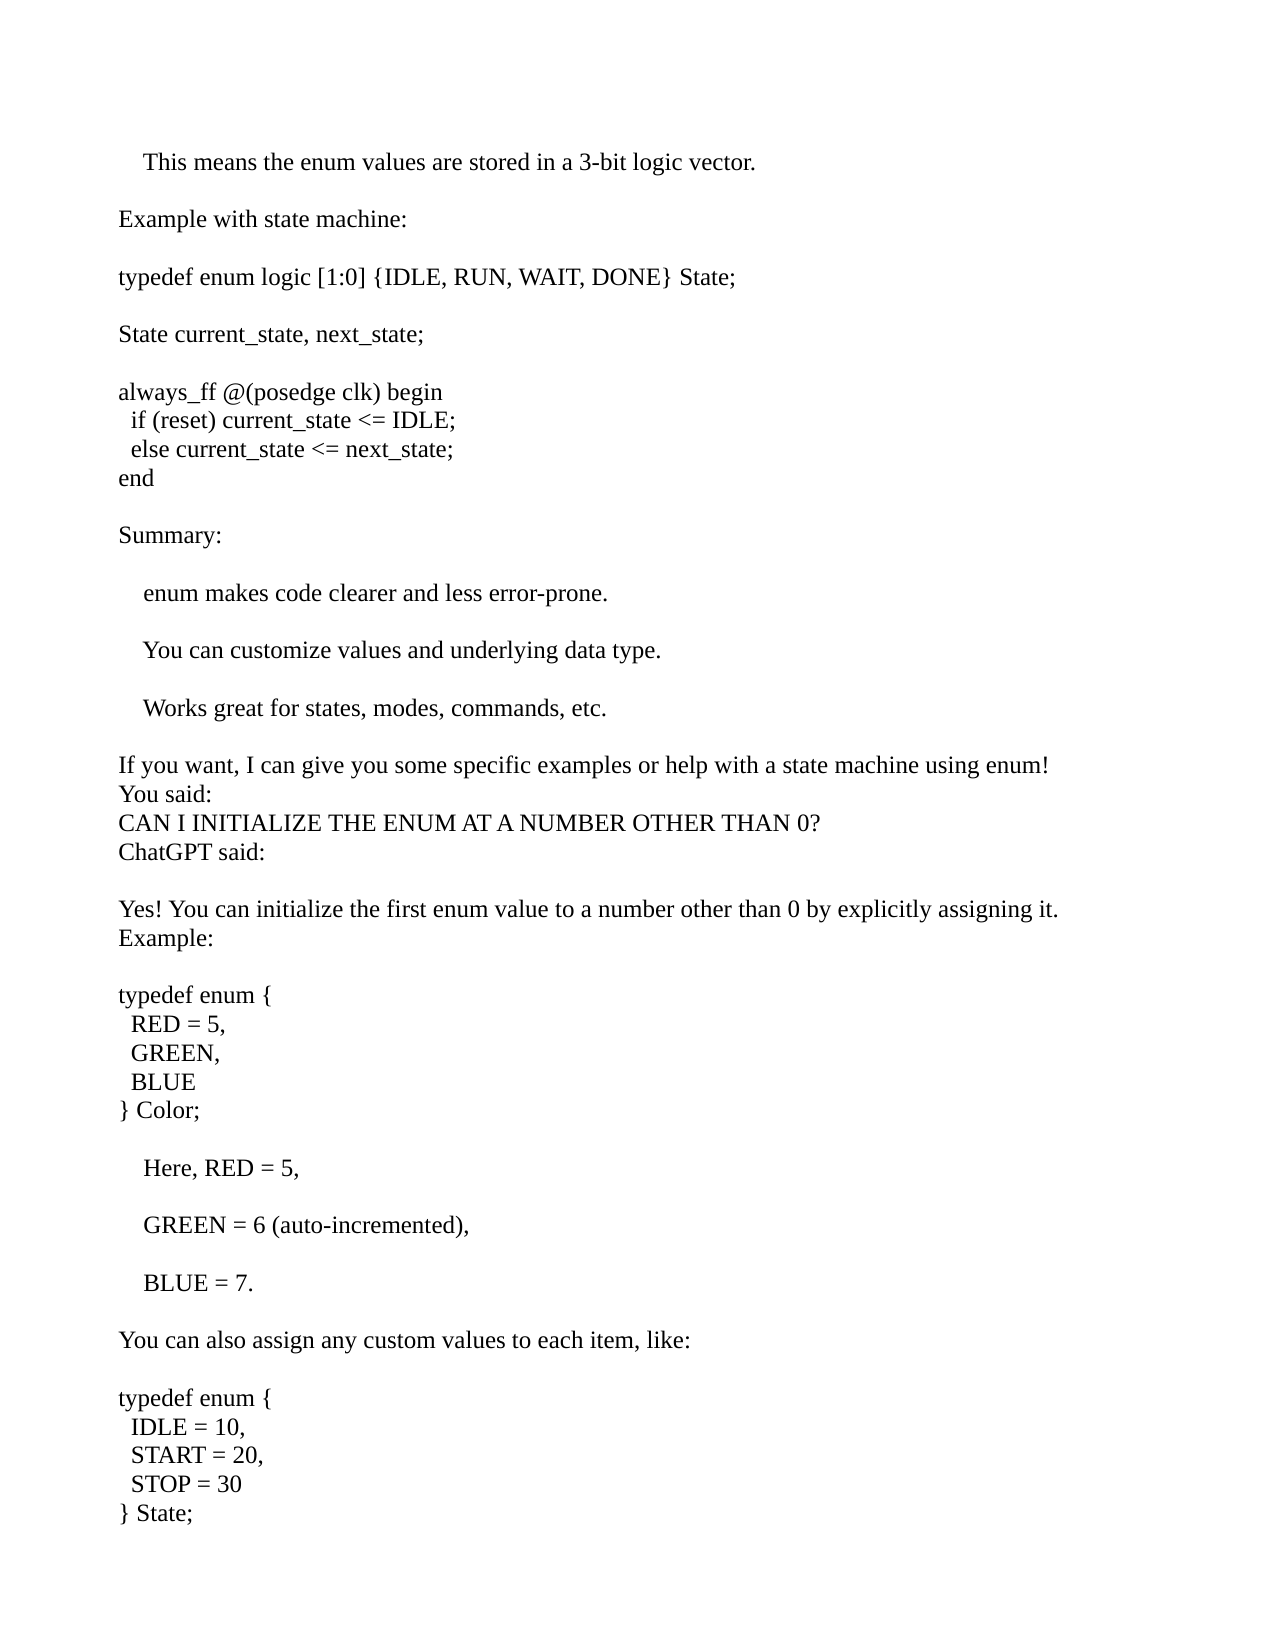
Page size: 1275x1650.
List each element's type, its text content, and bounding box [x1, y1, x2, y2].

text IDLE = 10, [118, 1412, 1157, 1441]
text else current_state <= next_state; [118, 434, 1157, 463]
text You said: [118, 779, 1157, 808]
text ChatGPT said: [118, 837, 1157, 866]
text } Color; [118, 1096, 1157, 1124]
text START = 20, [118, 1441, 1157, 1469]
text enum makes code clearer and less error-prone. [118, 578, 1157, 607]
text BLUE = 7. [118, 1268, 1157, 1297]
text RED = 5, [118, 1009, 1157, 1038]
text State current_state, next_state; [118, 319, 1157, 348]
text } State; [118, 1498, 1157, 1527]
text CAN I INITIALIZE THE ENUM AT A NUMBER OTHER THAN 0? [118, 808, 1157, 837]
text typedef enum { [118, 1383, 1157, 1412]
text You can customize values and underlying data type. [118, 636, 1157, 664]
text Here, RED = 5, [118, 1153, 1157, 1182]
text If you want, I can give you some specific examples or help with a state machine using enum! [118, 751, 1157, 779]
text typedef enum logic [1:0] {IDLE, RUN, WAIT, DONE} State; [118, 262, 1157, 291]
text You can also assign any custom values to each item, like: [118, 1326, 1157, 1354]
text STOP = 30 [118, 1469, 1157, 1498]
text if (reset) current_state <= IDLE; [118, 406, 1157, 434]
text end [118, 463, 1157, 492]
text Yes! You can initialize the first enum value to a number other than 0 by explicitly assigning it. [118, 894, 1157, 923]
text GREEN = 6 (auto-incremented), [118, 1211, 1157, 1239]
text Example with state machine: [118, 204, 1157, 233]
text Summary: [118, 521, 1157, 549]
text This means the enum values are stored in a 3-bit logic vector. [118, 147, 1157, 176]
text typedef enum { [118, 981, 1157, 1009]
text GREEN, [118, 1038, 1157, 1067]
text always_ff @(posedge clk) begin [118, 377, 1157, 406]
text Example: [118, 923, 1157, 952]
text Works great for states, modes, commands, etc. [118, 693, 1157, 722]
text BLUE [118, 1067, 1157, 1096]
